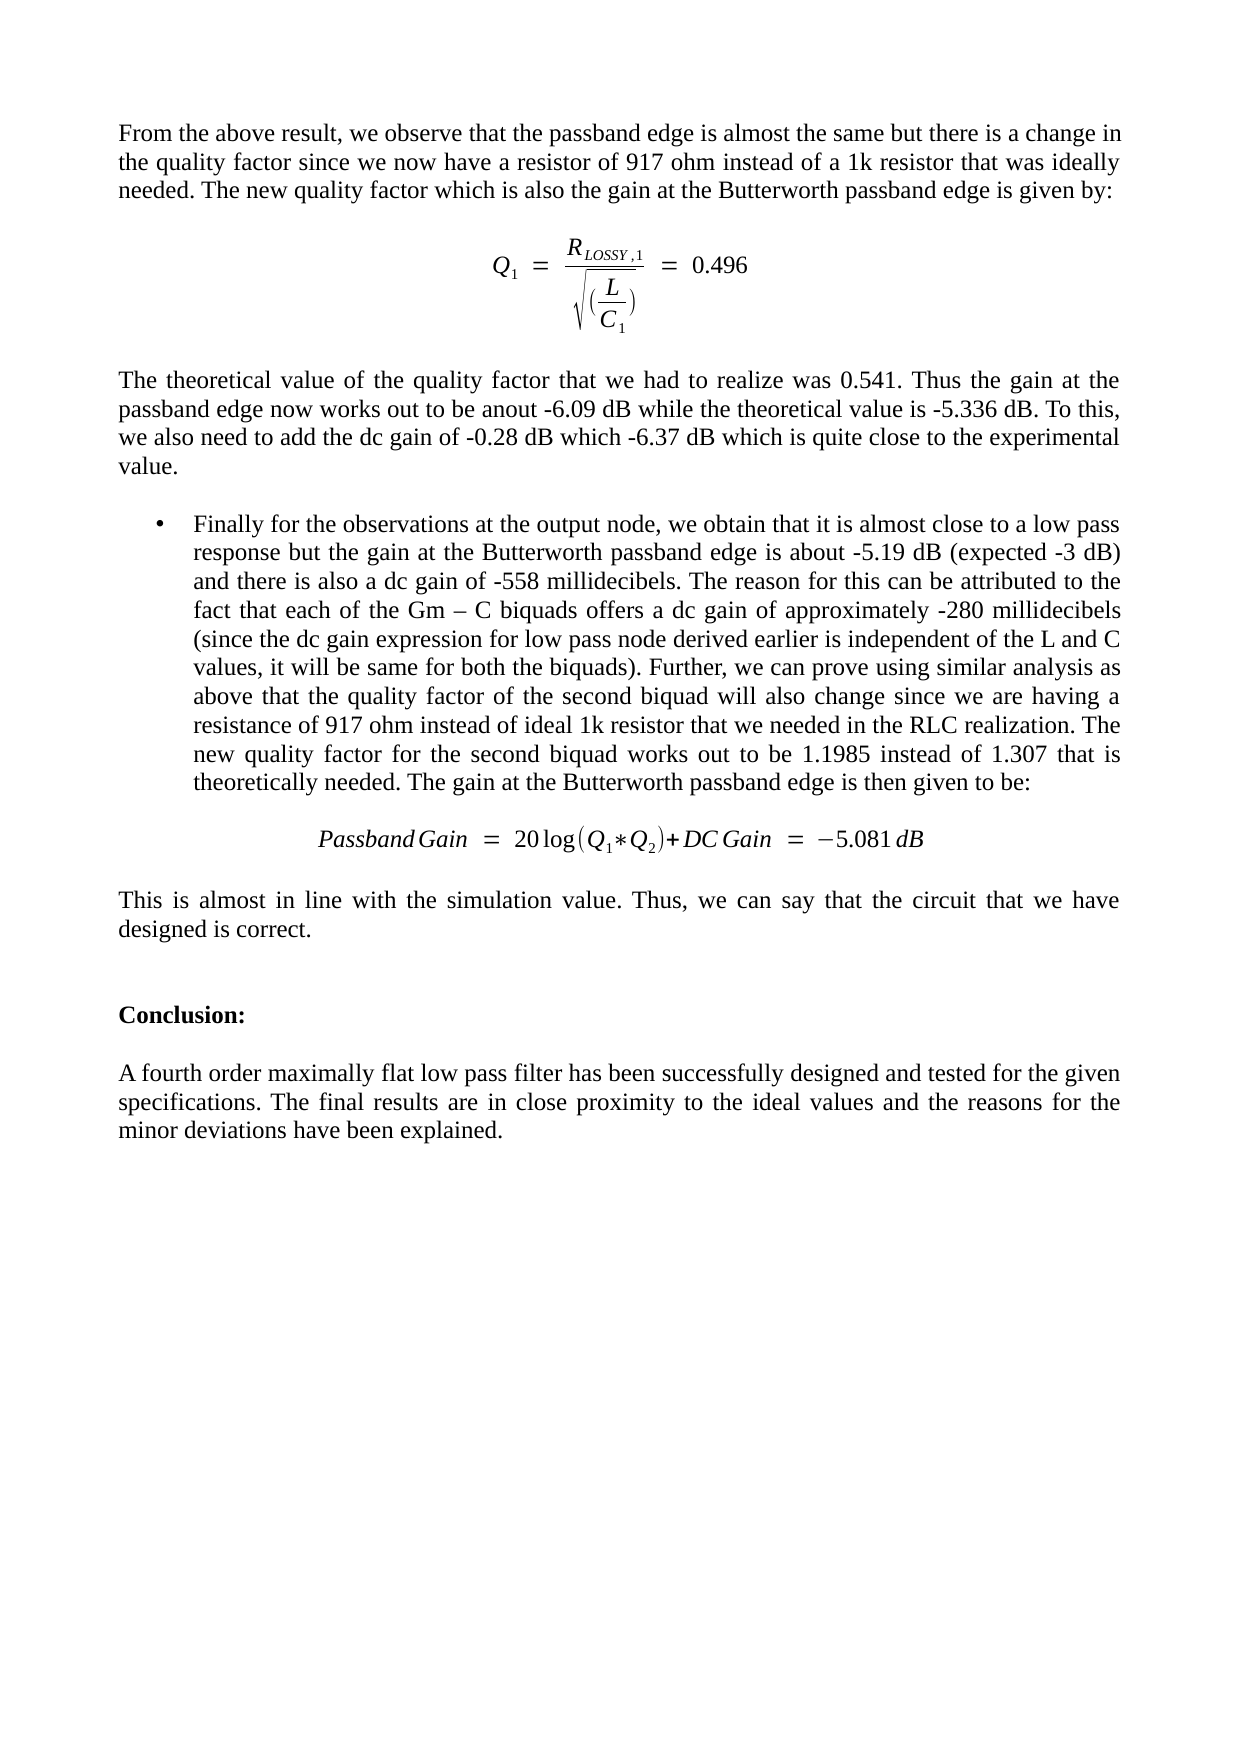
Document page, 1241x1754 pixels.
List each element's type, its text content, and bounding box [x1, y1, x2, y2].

text From the above result, we observe that the passband edge is almost the same but there is a change in the quality factor since we now have a resistor of 917 ohm instead of a 1k resistor that was ideally needed. The new quality factor which is also the gain at the Butterworth passband edge is given by: [118, 118, 1122, 204]
text The theoretical value of the quality factor that we had to realize was 0.541. Thus the gain at the passband edge now works out to be anout -6.09 dB while the theoretical value is -5.336 dB. To this, we also need to add the dc gain of -0.28 dB which -6.37 dB which is quite close to the experimental value. [118, 365, 1122, 480]
text A fourth order maximally flat low pass filter has been successfully designed and tested for the given specifications. The final results are in close proximity to the ideal values and the reasons for the minor deviations have been explained. [118, 1058, 1122, 1144]
text Conclusion: [118, 1001, 1122, 1029]
list Finally for the observations at the output node, we obtain that it is almost close to a low pass response but the gain at the Butterworth passband edge is about -5.19 dB (expected -3 dB) and there is also a dc gain of -558 millidecibels. The reason for this can be attributed to the fact that each of the Gm – C biquads offers a dc gain of approximately -280 millidecibels (since the dc gain expression for low pass node derived earlier is independent of the L and C values, it will be same for both the biquads). Further, we can prove using similar analysis as above that the quality factor of the second biquad will also change since we are having a resistance of 917 ohm instead of ideal 1k resistor that we needed in the RLC realization. The new quality factor for the second biquad works out to be 1.1985 instead of 1.307 that is theoretically needed. The gain at the Butterworth passband edge is then given to be: [156, 509, 1122, 796]
text This is almost in line with the simulation value. Thus, we can say that the circuit that we have designed is correct. [118, 886, 1122, 943]
